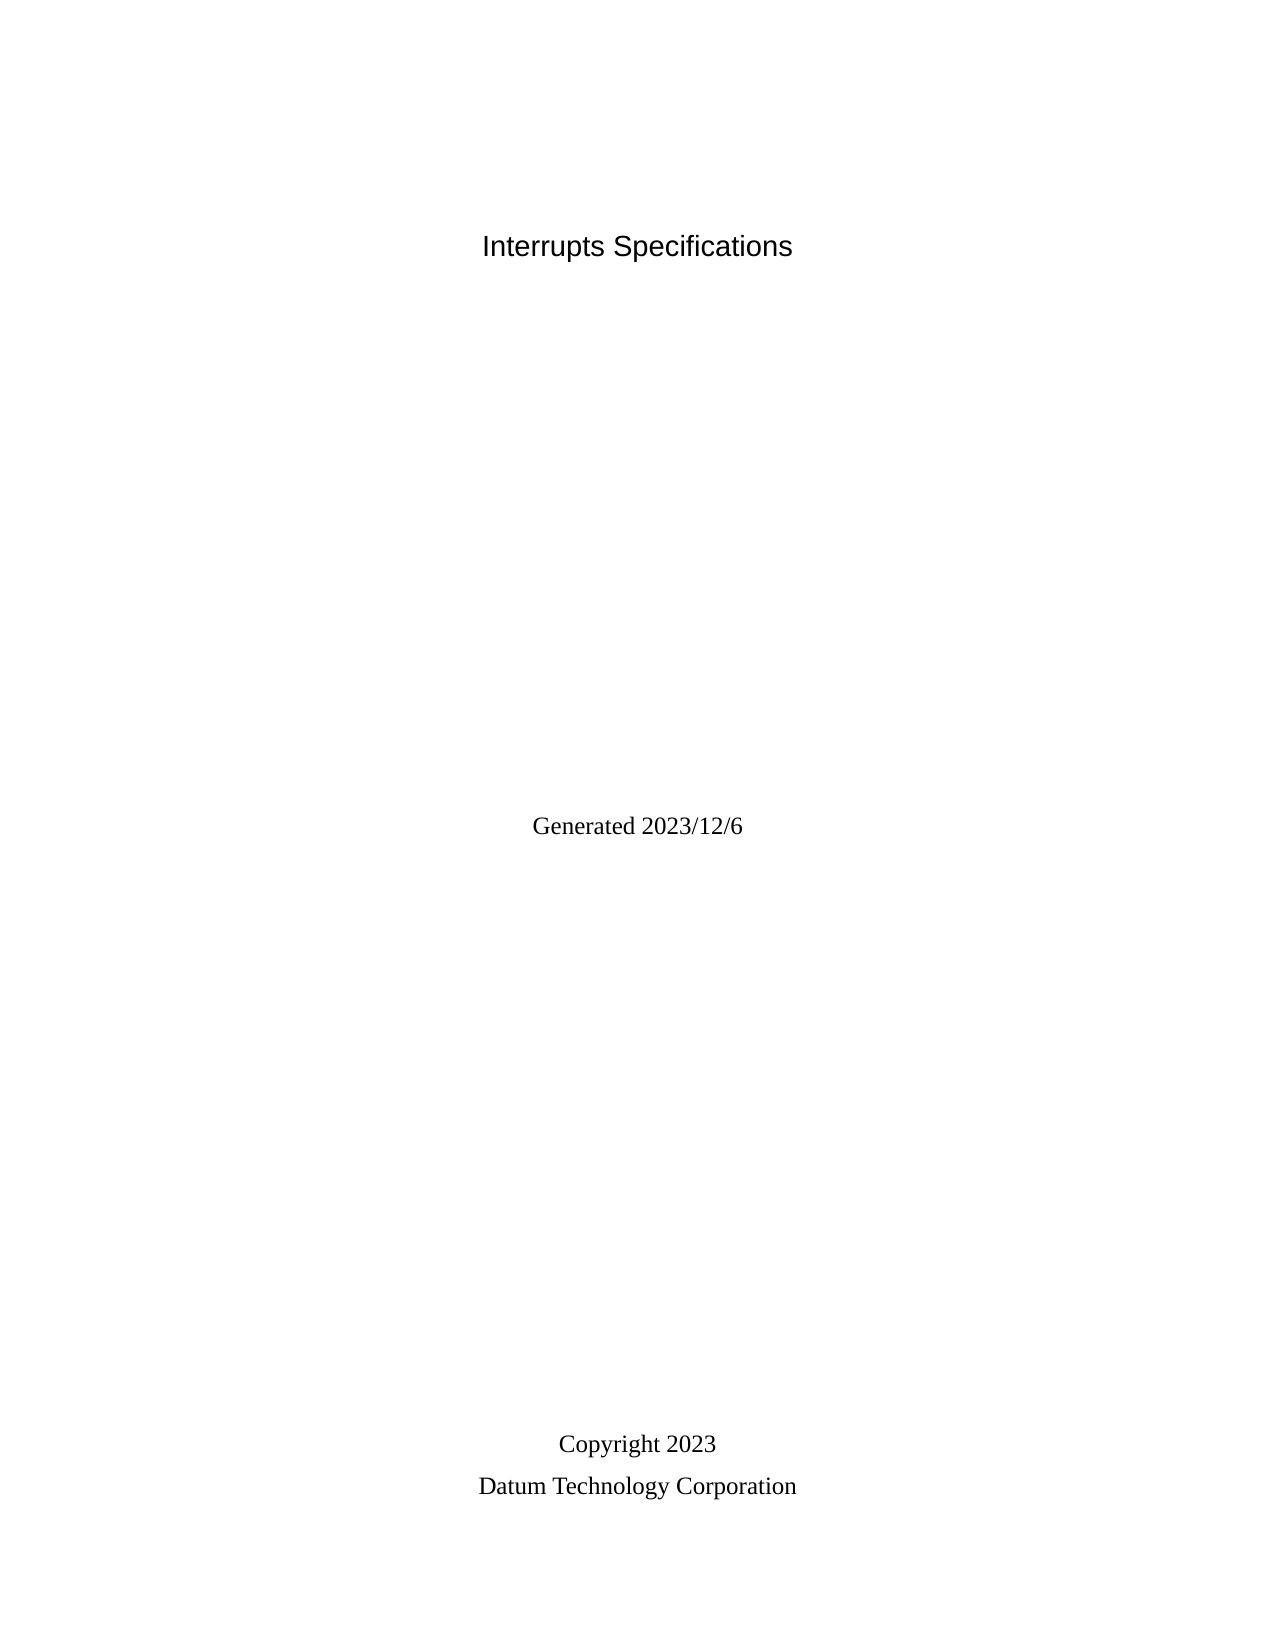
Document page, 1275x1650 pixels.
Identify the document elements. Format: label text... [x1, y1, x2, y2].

text Copyright 2023 [118, 1429, 1157, 1458]
text Generated 2023/12/6 [118, 811, 1157, 839]
text Datum Technology Corporation [118, 1471, 1157, 1499]
subtitle Interrupts Specifications [118, 228, 1157, 262]
